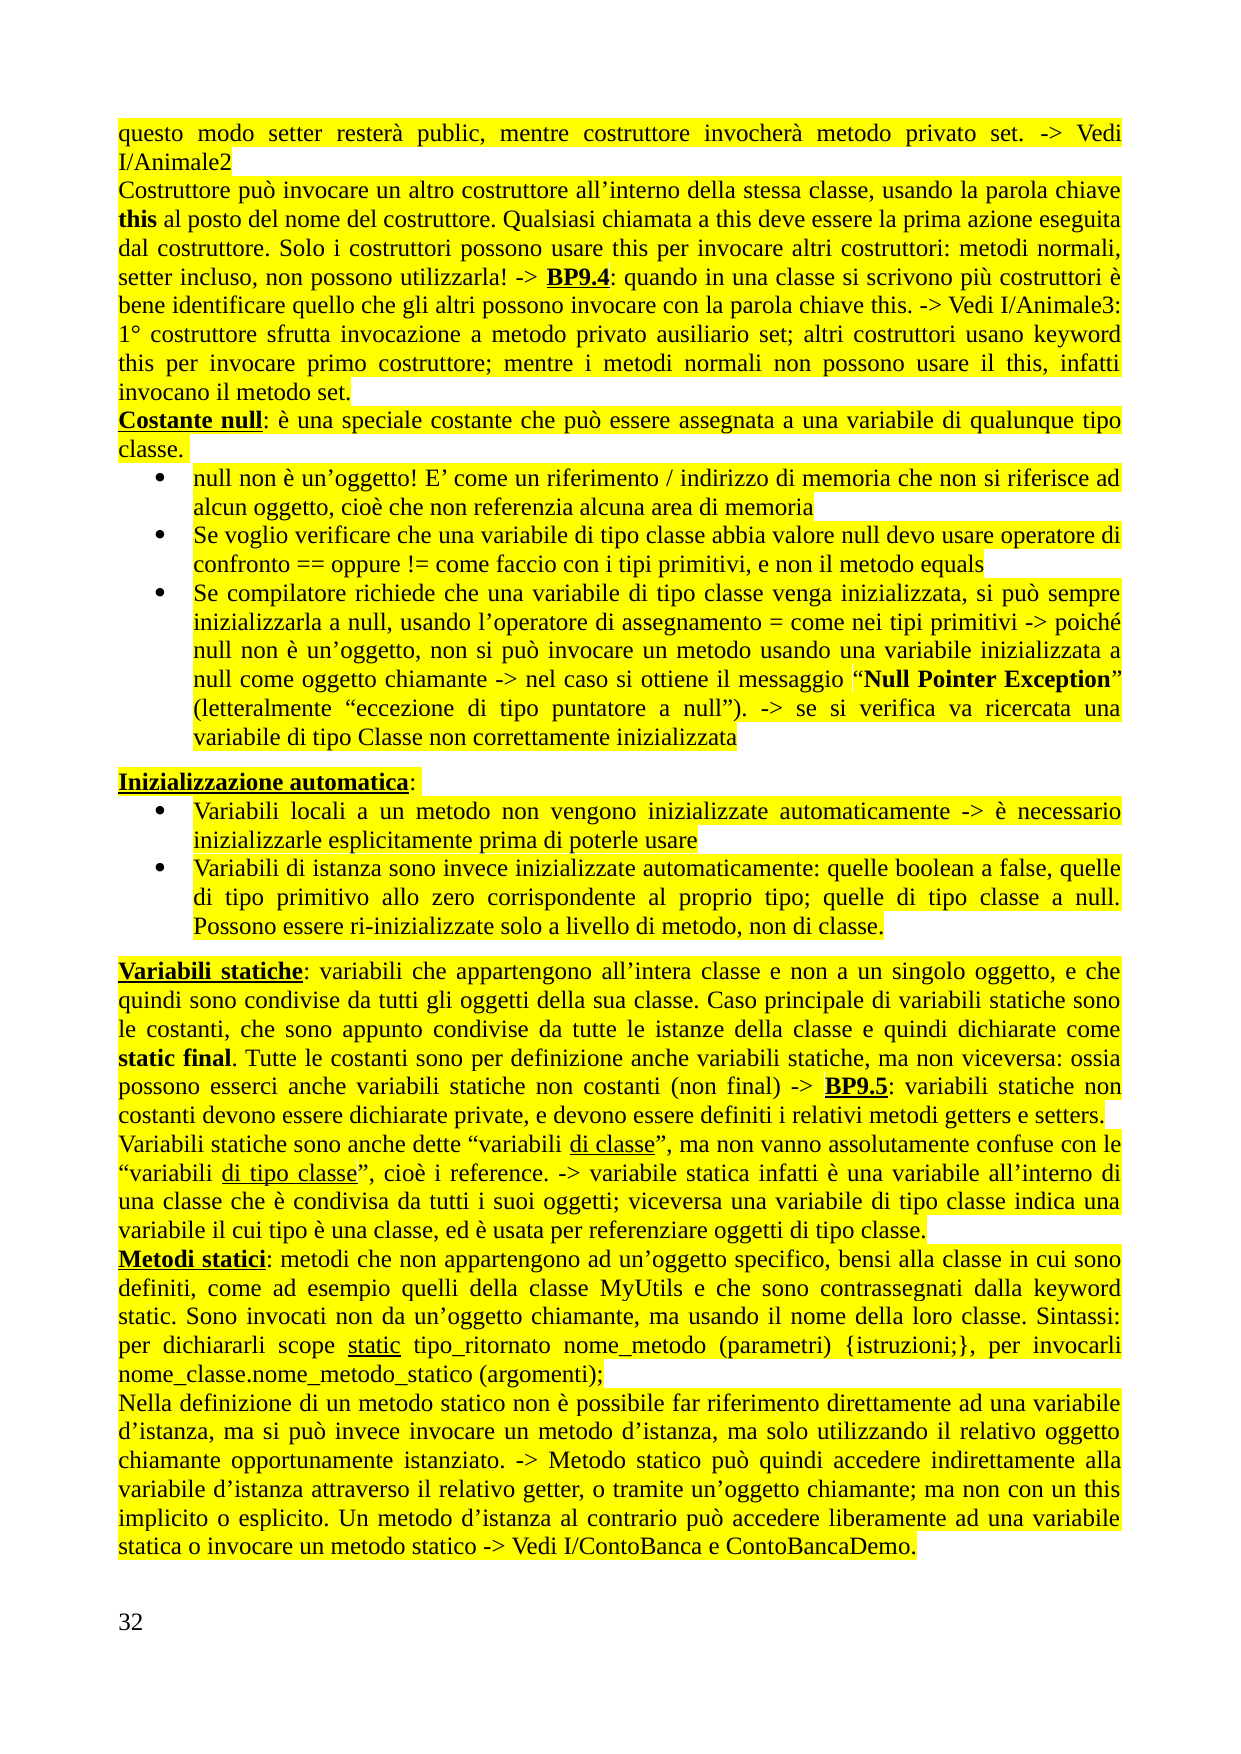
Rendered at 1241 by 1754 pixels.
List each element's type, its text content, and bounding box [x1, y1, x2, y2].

text Inizializzazione automatica: [118, 767, 1122, 796]
text Variabili statiche sono anche dette “variabili di classe”, ma non vanno assolutamente confuse con le “variabili di tipo classe”, cioè i reference. -> variabile statica infatti è una variabile all’interno di una classe che è condivisa da tutti i suoi oggetti; viceversa una variabile di tipo classe indica una variabile il cui tipo è una classe, ed è usata per referenziare oggetti di tipo classe. [118, 1129, 1122, 1244]
text Variabili statiche: variabili che appartengono all’intera classe e non a un singolo oggetto, e che quindi sono condivise da tutti gli oggetti della sua classe. Caso principale di variabili statiche sono le costanti, che sono appunto condivise da tutte le istanze della classe e quindi dichiarate come static final. Tutte le costanti sono per definizione anche variabili statiche, ma non viceversa: ossia possono esserci anche variabili statiche non costanti (non final) -> BP9.5: variabili statiche non costanti devono essere dichiarate private, e devono essere definiti i relativi metodi getters e setters. [118, 956, 1122, 1129]
list Se voglio verificare che una variabile di tipo classe abbia valore null devo usare operatore di confronto == oppure != come faccio con i tipi primitivi, e non il metodo equals [156, 521, 1122, 578]
text Metodi statici: metodi che non appartengono ad un’oggetto specifico, bensi alla classe in cui sono definiti, come ad esempio quelli della classe MyUtils e che sono contrassegnati dalla keyword static. Sono invocati non da un’oggetto chiamante, ma usando il nome della loro classe. Sintassi: per dichiararli scope static tipo_ritornato nome_metodo (parametri) {istruzioni;}, per invocarli nome_classe.nome_metodo_statico (argomenti); [118, 1244, 1122, 1388]
text Costante null: è una speciale costante che può essere assegnata a una variabile di qualunque tipo classe. [118, 406, 1122, 463]
list Variabili di istanza sono invece inizializzate automaticamente: quelle boolean a false, quelle di tipo primitivo allo zero corrispondente al proprio tipo; quelle di tipo classe a null. Possono essere ri-inizializzate solo a livello di metodo, non di classe. [156, 853, 1122, 940]
text Costruttore può invocare un altro costruttore all’interno della stessa classe, usando la parola chiave this al posto del nome del costruttore. Qualsiasi chiamata a this deve essere la prima azione eseguita dal costruttore. Solo i costruttori possono usare this per invocare altri costruttori: metodi normali, setter incluso, non possono utilizzarla! -> BP9.4: quando in una classe si scrivono più costruttori è bene identificare quello che gli altri possono invocare con la parola chiave this. -> Vedi I/Animale3: 1° costruttore sfrutta invocazione a metodo privato ausiliario set; altri costruttori usano keyword this per invocare primo costruttore; mentre i metodi normali non possono usare il this, infatti invocano il metodo set. [118, 176, 1122, 406]
list Se compilatore richiede che una variabile di tipo classe venga inizializzata, si può sempre inizializzarla a null, usando l’operatore di assegnamento = come nei tipi primitivi -> poiché null non è un’oggetto, non si può invocare un metodo usando una variabile inizializzata a null come oggetto chiamante -> nel caso si ottiene il messaggio “Null Pointer Exception” (letteralmente “eccezione di tipo puntatore a null”). -> se si verifica va ricercata una variabile di tipo Classe non correttamente inizializzata [156, 578, 1122, 751]
text Nella definizione di un metodo statico non è possibile far riferimento direttamente ad una variabile d’istanza, ma si può invece invocare un metodo d’istanza, ma solo utilizzando il relativo oggetto chiamante opportunamente istanziato. -> Metodo statico può quindi accedere indirettamente alla variabile d’istanza attraverso il relativo getter, o tramite un’oggetto chiamante; ma non con un this implicito o esplicito. Un metodo d’istanza al contrario può accedere liberamente ad una variabile statica o invocare un metodo statico -> Vedi I/ContoBanca e ContoBancaDemo. [118, 1388, 1122, 1560]
list Variabili locali a un metodo non vengono inizializzate automaticamente -> è necessario inizializzarle esplicitamente prima di poterle usare [156, 796, 1122, 853]
text questo modo setter resterà public, mentre costruttore invocherà metodo privato set. -> Vedi I/Animale2 [118, 118, 1122, 176]
list null non è un’oggetto! E’ come un riferimento / indirizzo di memoria che non si riferisce ad alcun oggetto, cioè che non referenzia alcuna area di memoria [156, 463, 1122, 521]
